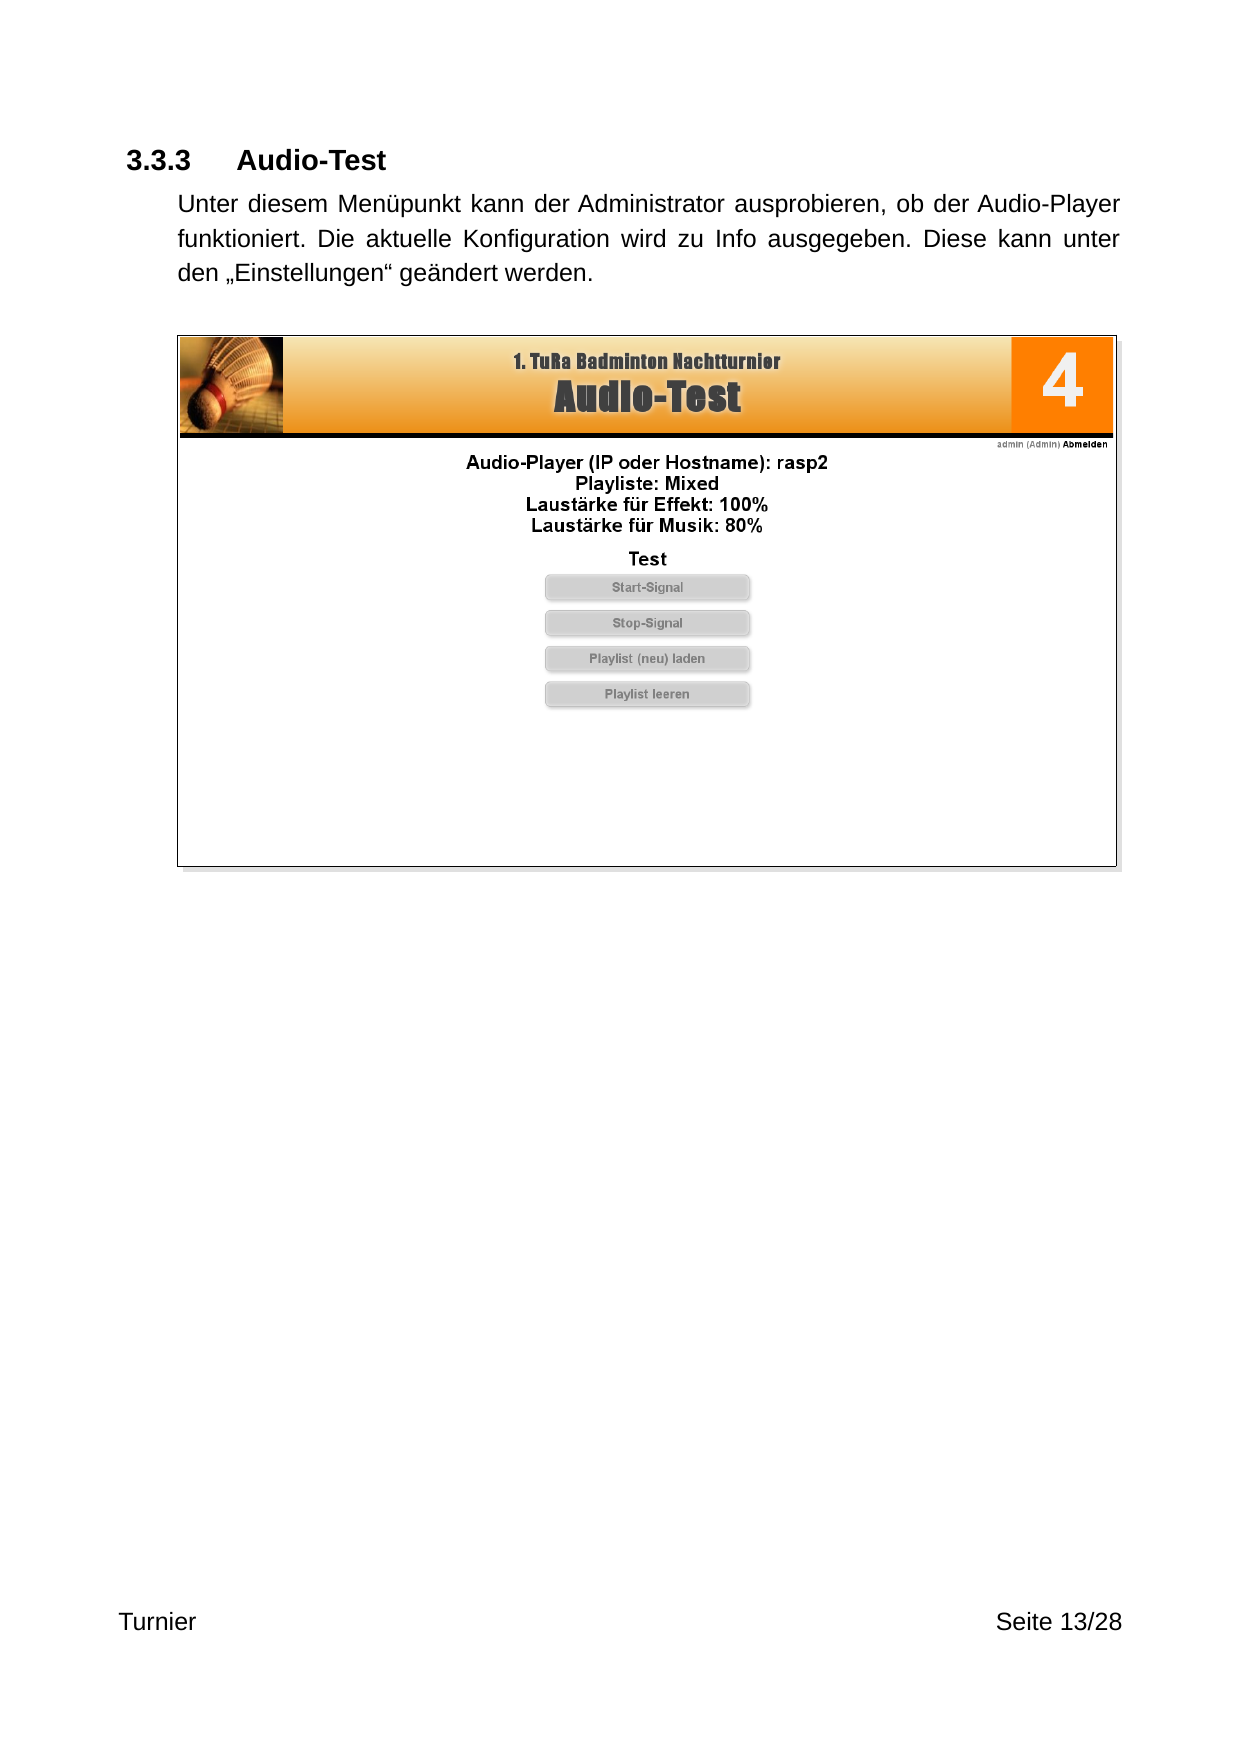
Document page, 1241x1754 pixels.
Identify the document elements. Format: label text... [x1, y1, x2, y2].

picture [180, 337, 1114, 863]
text Unter diesem Menüpunkt kann der Administrator ausprobieren, ob der Audio-Player funktioniert. Die aktuelle Konfiguration wird zu Info ausgegeben. Diese kann unter den „Einstellungen“ geändert werden. [177, 189, 1122, 287]
subtitle Audio-Test [118, 143, 1122, 177]
